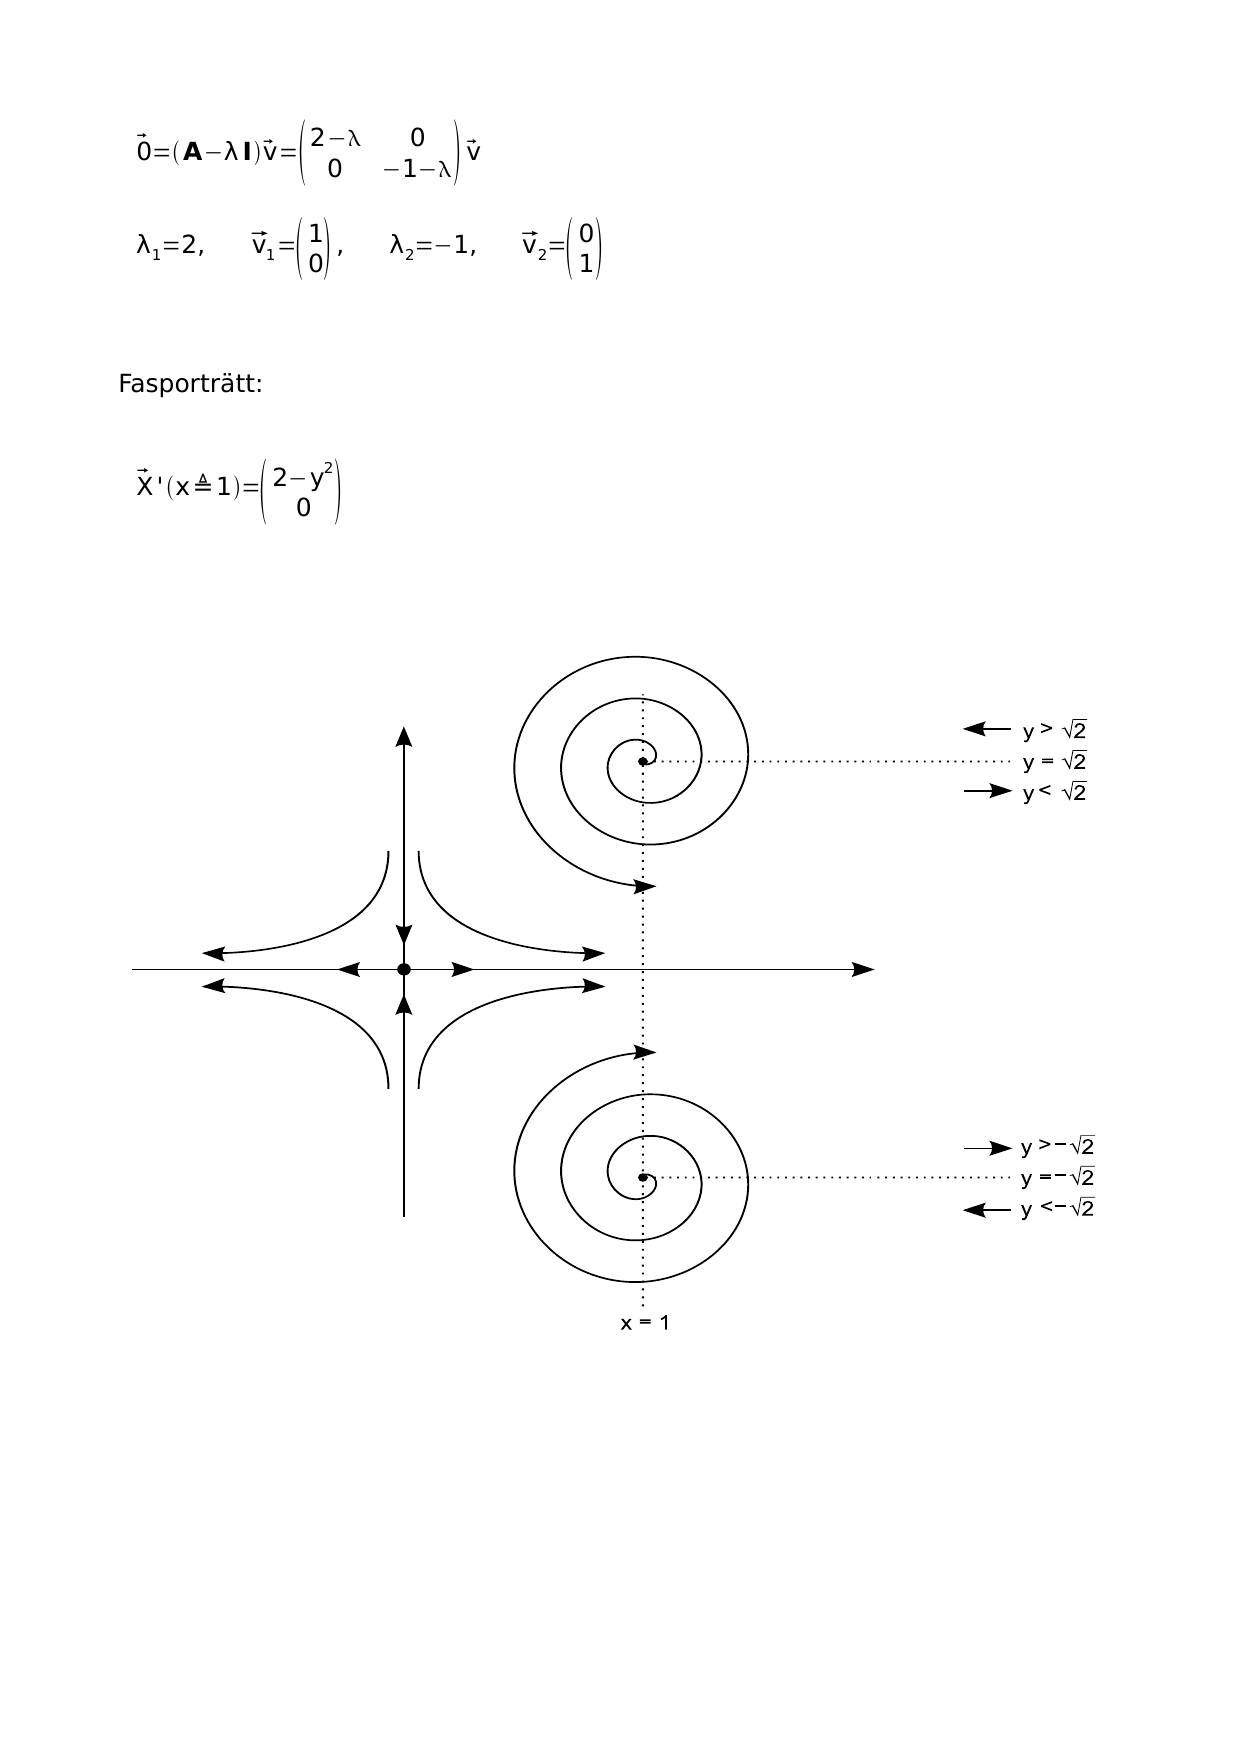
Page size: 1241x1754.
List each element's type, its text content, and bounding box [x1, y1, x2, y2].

text Fasporträtt: [118, 369, 1122, 398]
